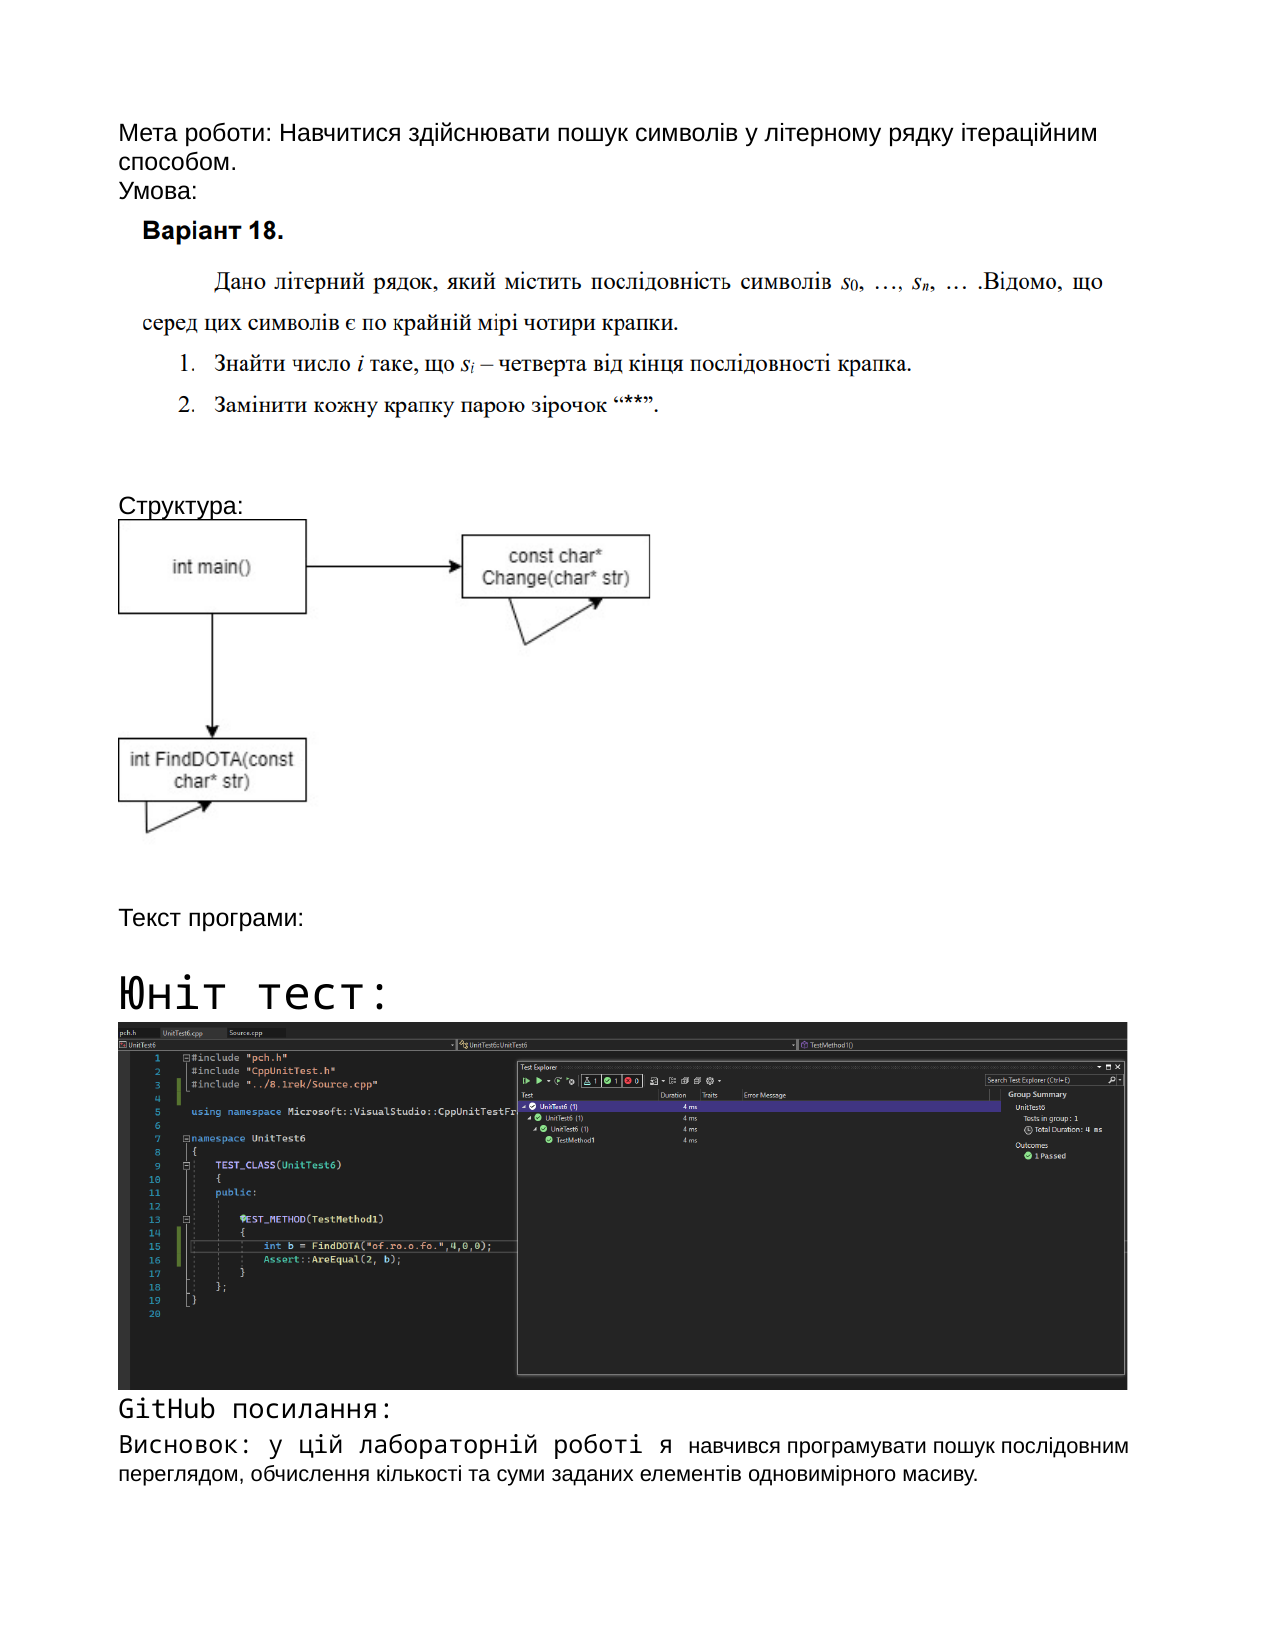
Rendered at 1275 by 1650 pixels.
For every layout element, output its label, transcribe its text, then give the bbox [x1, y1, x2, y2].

text GitHub посилання: [118, 1389, 1157, 1426]
text Мета роботи: Навчитися здійснювати пошук символів у літерному рядку ітераційним способом. [118, 118, 1157, 176]
text Структура: [118, 491, 1157, 519]
text Висновок: у цій лабораторній роботі я навчився програмувати пошук послідовним переглядом, обчислення кількості та суми заданих елементів одновимірного масиву. [118, 1426, 1157, 1486]
text Текст програми: [118, 903, 1157, 932]
text Умова: [118, 176, 1157, 204]
text Юніт тест: [118, 960, 1157, 1023]
